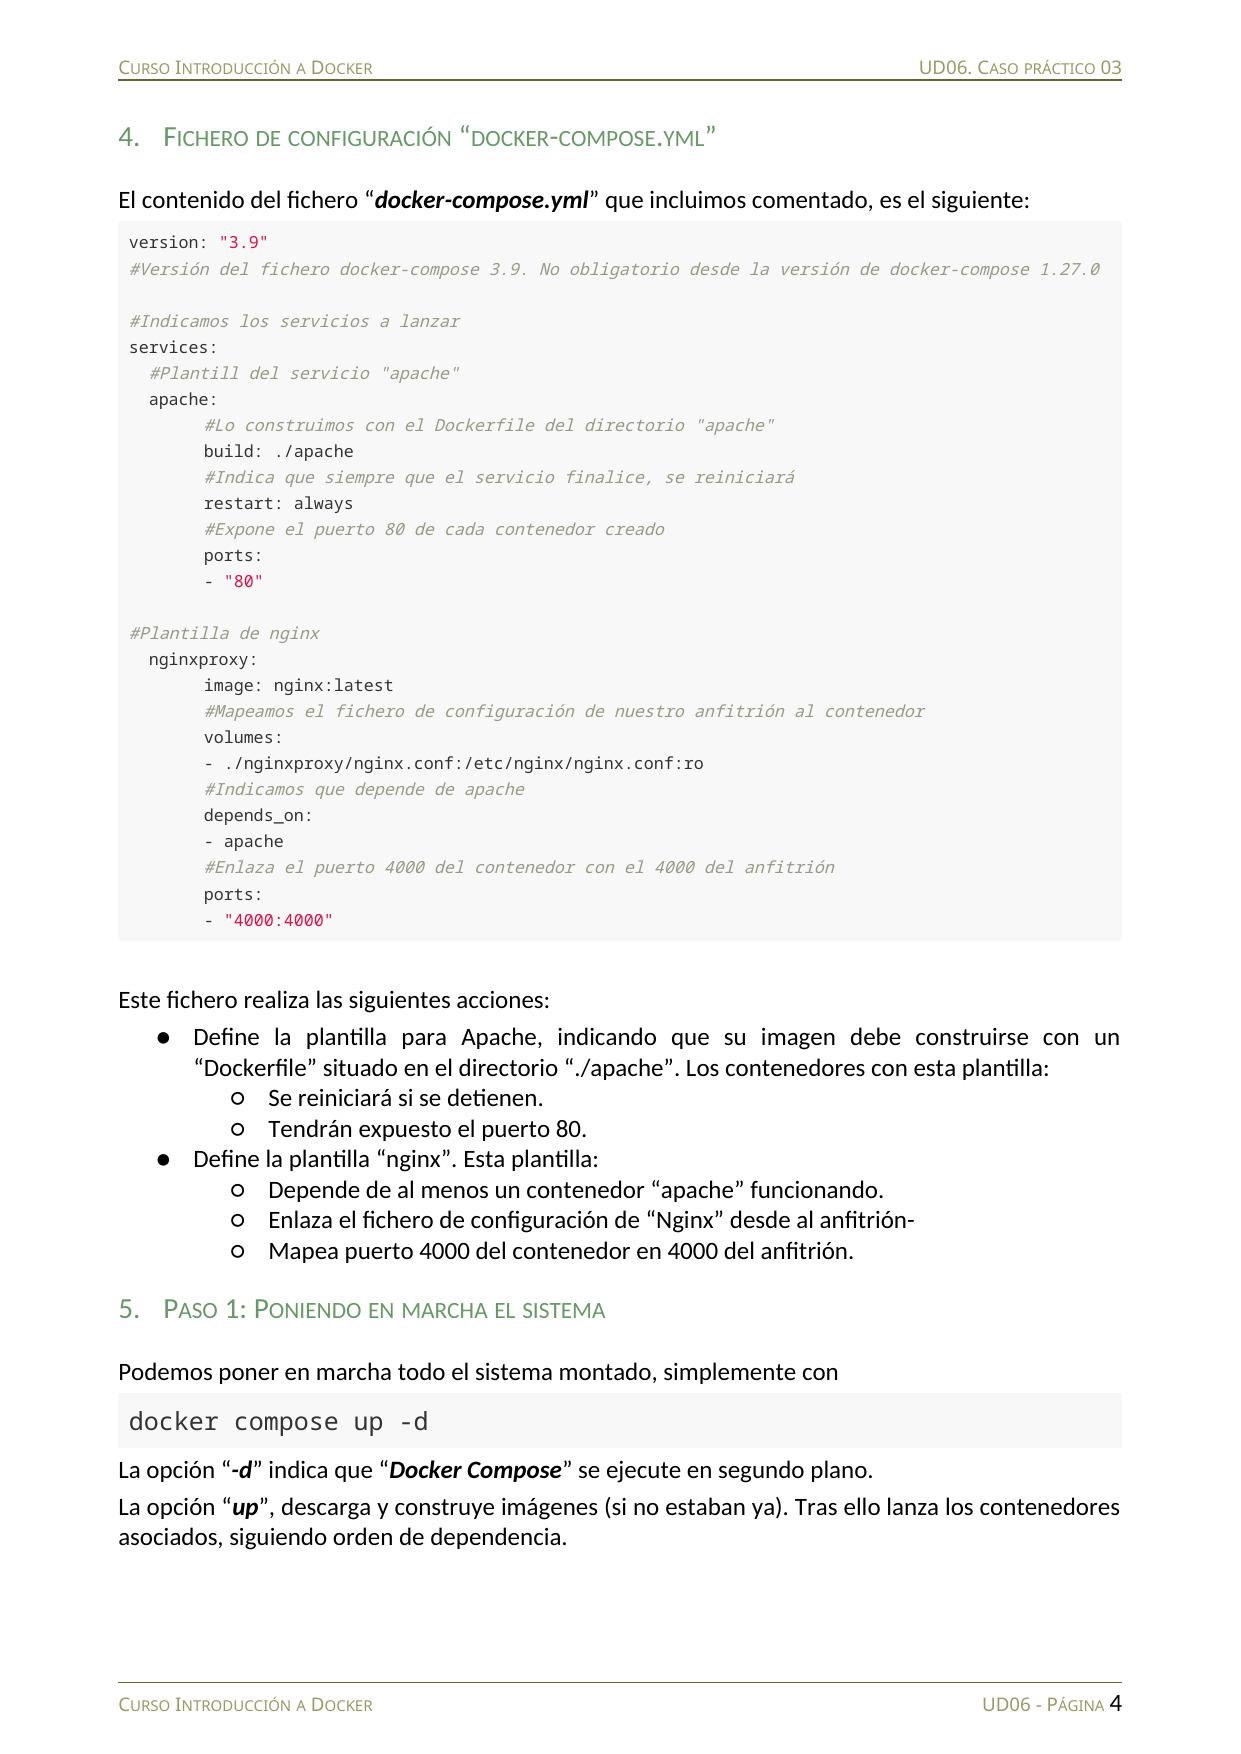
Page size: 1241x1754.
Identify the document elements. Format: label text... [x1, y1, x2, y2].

table_header version: "3.9" #Versión del fichero docker-compose 3.9. No obligatorio desde la versión de docker-compose 1.27.0 #Indicamos los servicios a lanzar services: #Plantill del servicio "apache" apache: #Lo construimos con el Dockerfile del directorio "apache" build: ./apache #Indica que siempre que el servicio finalice, se reiniciará restart: always #Expone el puerto 80 de cada contenedor creado ports: - "80" #Plantilla de nginx nginxproxy: image: nginx:latest #Mapeamos el fichero de configuración de nuestro anfitrión al contenedor volumes: - ./nginxproxy/nginx.conf:/etc/nginx/nginx.conf:ro #Indicamos que depende de apache depends_on: - apache #Enlaza el puerto 4000 del contenedor con el 4000 del anfitrión ports: - "4000:4000" [118, 221, 1122, 941]
list Enlaza el fichero de configuración de “Nginx” desde al anfitrión- [231, 1204, 1122, 1235]
table_header docker compose up -d [118, 1393, 1122, 1448]
subtitle Paso 1: Poniendo en marcha el sistema [118, 1290, 1122, 1326]
text Podemos poner en marcha todo el sistema montado, simplemente con [118, 1356, 1122, 1386]
text La opción “up”, descarga y construye imágenes (si no estaban ya). Tras ello lanza los contenedores asociados, siguiendo orden de dependencia. [118, 1491, 1122, 1552]
list Tendrán expuesto el puerto 80. [231, 1113, 1122, 1143]
text Este fichero realiza las siguientes acciones: [118, 984, 1122, 1015]
text El contenido del fichero “docker-compose.yml” que incluimos comentado, es el siguiente: [118, 184, 1122, 214]
list Define la plantilla “nginx”. Esta plantilla: [156, 1143, 1122, 1174]
list Se reiniciará si se detienen. [231, 1082, 1122, 1113]
list Define la plantilla para Apache, indicando que su imagen debe construirse con un “Dockerfile” situado en el directorio “./apache”. Los contenedores con esta plantilla: [156, 1021, 1122, 1082]
text La opción “-d” indica que “Docker Compose” se ejecute en segundo plano. [118, 1454, 1122, 1484]
subtitle Fichero de configuración “docker-compose.yml” [118, 118, 1122, 154]
list Mapea puerto 4000 del contenedor en 4000 del anfitrión. [231, 1235, 1122, 1265]
list Depende de al menos un contenedor “apache” funcionando. [231, 1174, 1122, 1204]
